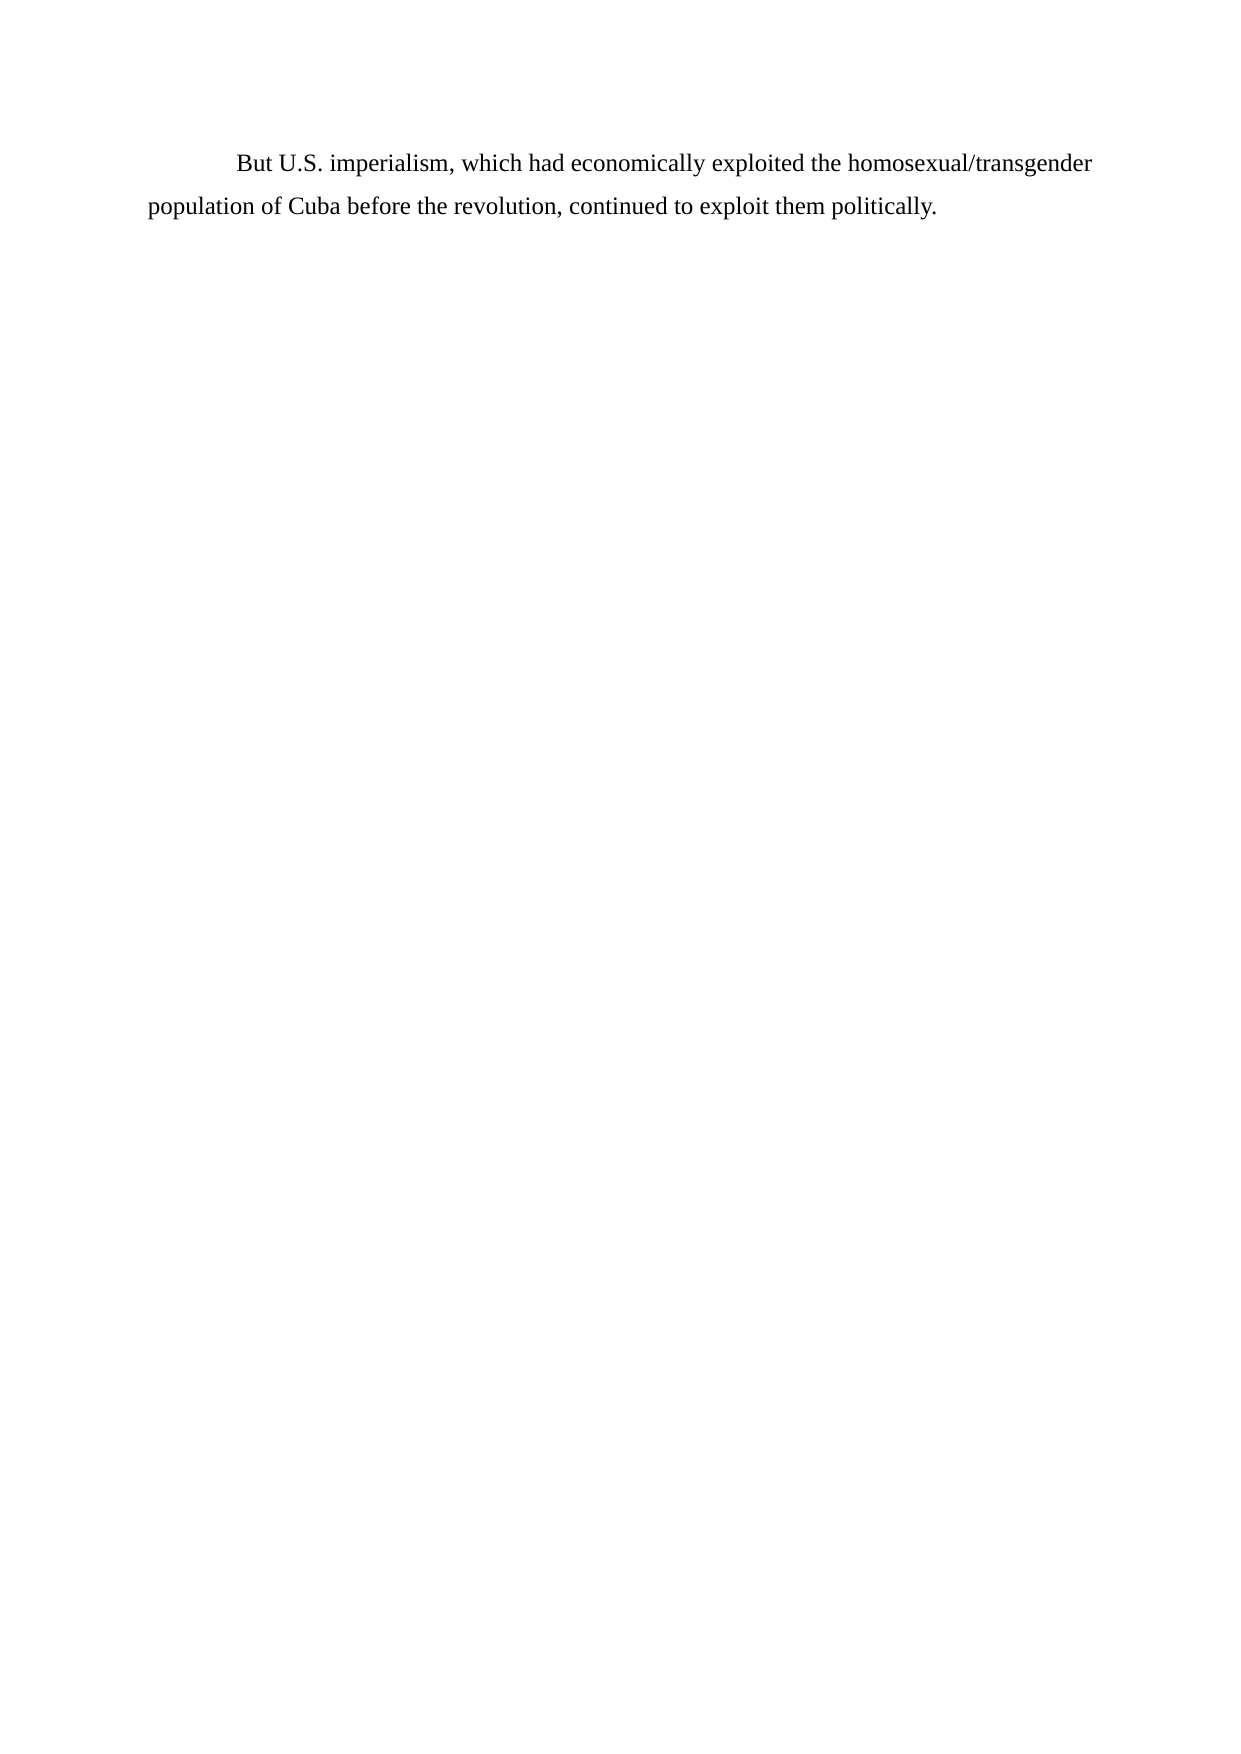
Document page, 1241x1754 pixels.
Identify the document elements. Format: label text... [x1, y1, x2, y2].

text But U.S. imperialism, which had economically exploited the homosexual/transgender population of Cuba before the revolution, continued to exploit them politically. [148, 148, 1093, 219]
